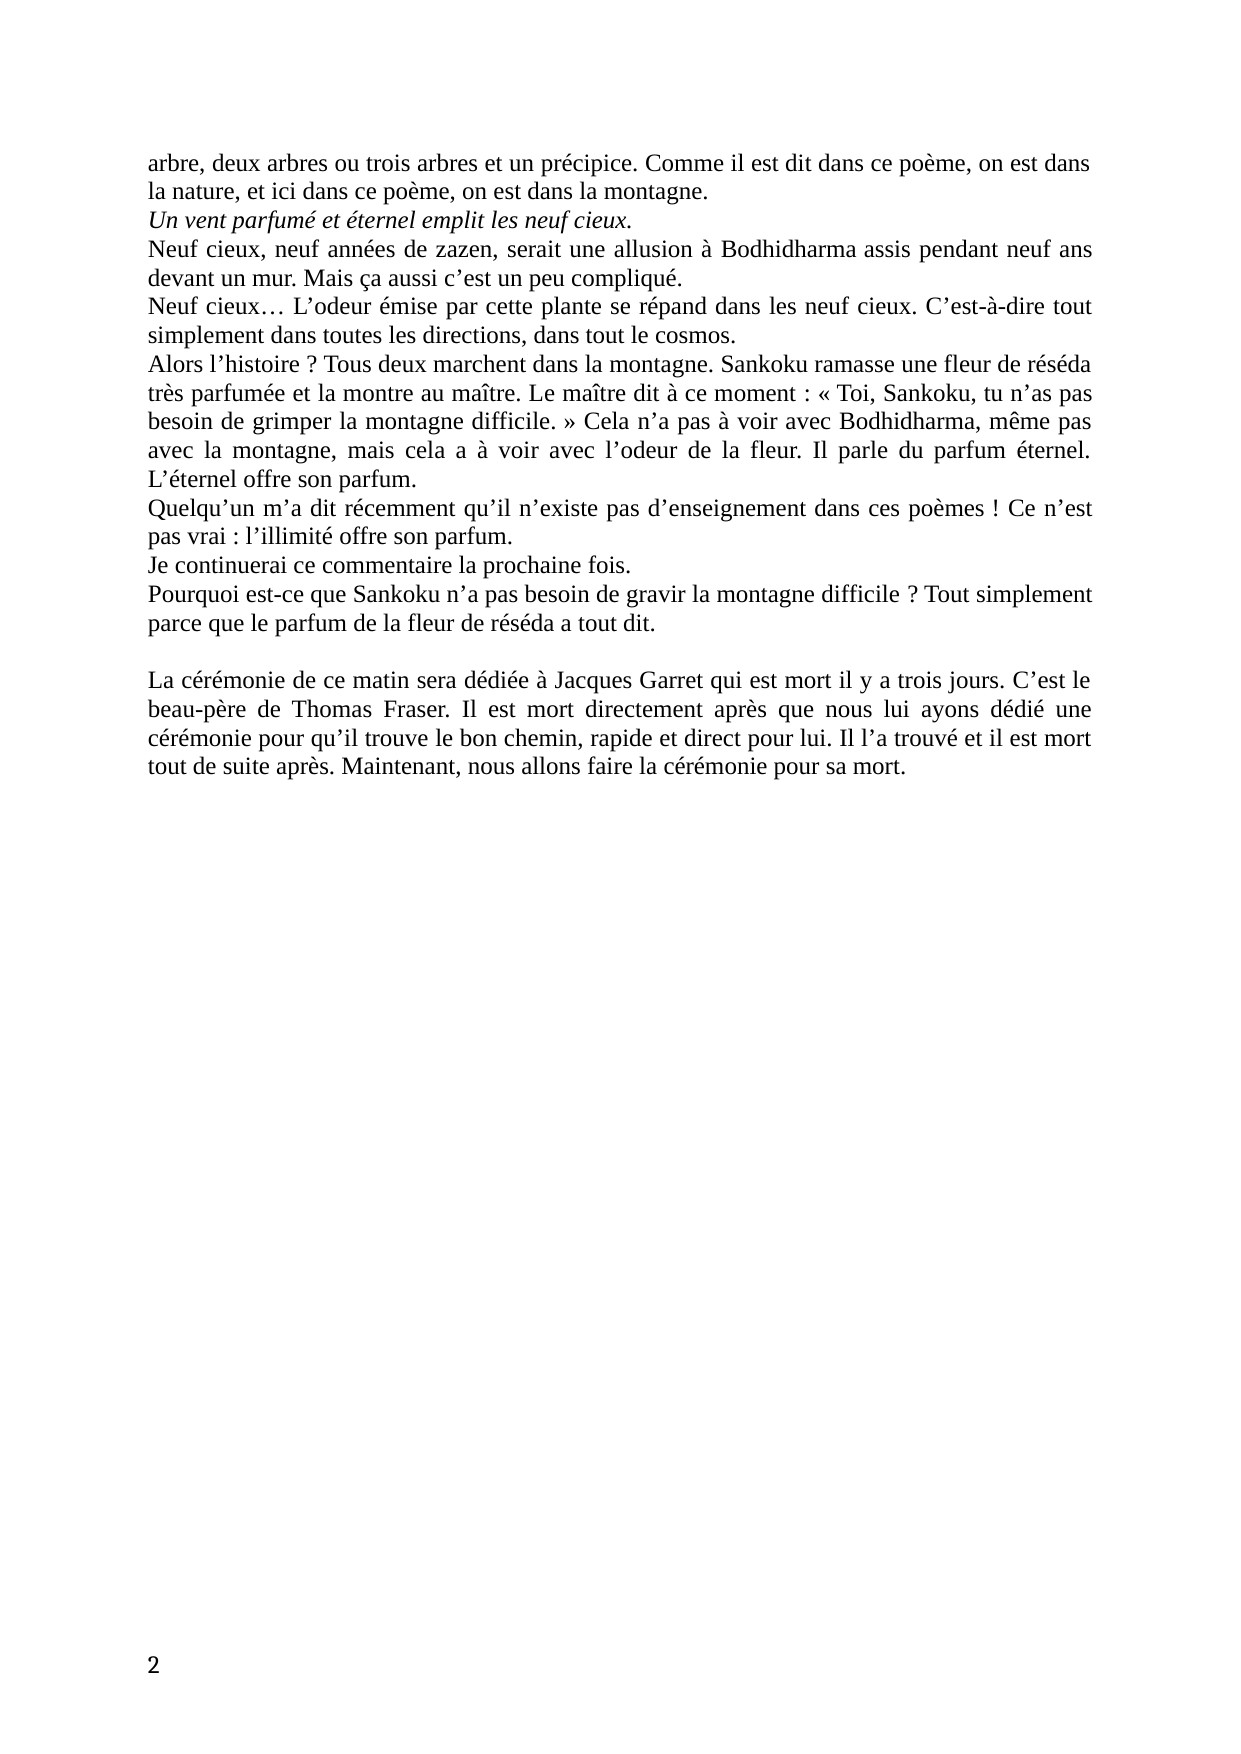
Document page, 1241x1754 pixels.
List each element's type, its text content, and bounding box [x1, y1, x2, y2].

text Alors l’histoire ? Tous deux marchent dans la montagne. Sankoku ramasse une fleur de réséda très parfumée et la montre au maître. Le maître dit à ce moment : « Toi, Sankoku, tu n’as pas besoin de grimper la montagne difficile. » Cela n’a pas à voir avec Bodhidharma, même pas avec la montagne, mais cela a à voir avec l’odeur de la fleur. Il parle du parfum éternel. L’éternel offre son parfum. [148, 349, 1093, 493]
text Pourquoi est-ce que Sankoku n’a pas besoin de gravir la montagne difficile ? Tout simplement parce que le parfum de la fleur de réséda a tout dit. [148, 579, 1093, 636]
text Quelqu’un m’a dit récemment qu’il n’existe pas d’enseignement dans ces poèmes ! Ce n’est pas vrai : l’illimité offre son parfum. [148, 493, 1093, 550]
text Un vent parfumé et éternel emplit les neuf cieux. [148, 205, 1093, 234]
text Neuf cieux, neuf années de zazen, serait une allusion à Bodhidharma assis pendant neuf ans devant un mur. Mais ça aussi c’est un peu compliqué. [148, 234, 1093, 291]
text La cérémonie de ce matin sera dédiée à Jacques Garret qui est mort il y a trois jours. C’est le beau-père de Thomas Fraser. Il est mort directement après que nous lui ayons dédié une cérémonie pour qu’il trouve le bon chemin, rapide et direct pour lui. Il l’a trouvé et il est mort tout de suite après. Maintenant, nous allons faire la cérémonie pour sa mort. [148, 665, 1093, 780]
text arbre, deux arbres ou trois arbres et un précipice. Comme il est dit dans ce poème, on est dans la nature, et ici dans ce poème, on est dans la montagne. [148, 148, 1093, 205]
text Je continuerai ce commentaire la prochaine fois. [148, 550, 1093, 579]
text Neuf cieux… L’odeur émise par cette plante se répand dans les neuf cieux. C’est-à-dire tout simplement dans toutes les directions, dans tout le cosmos. [148, 291, 1093, 349]
